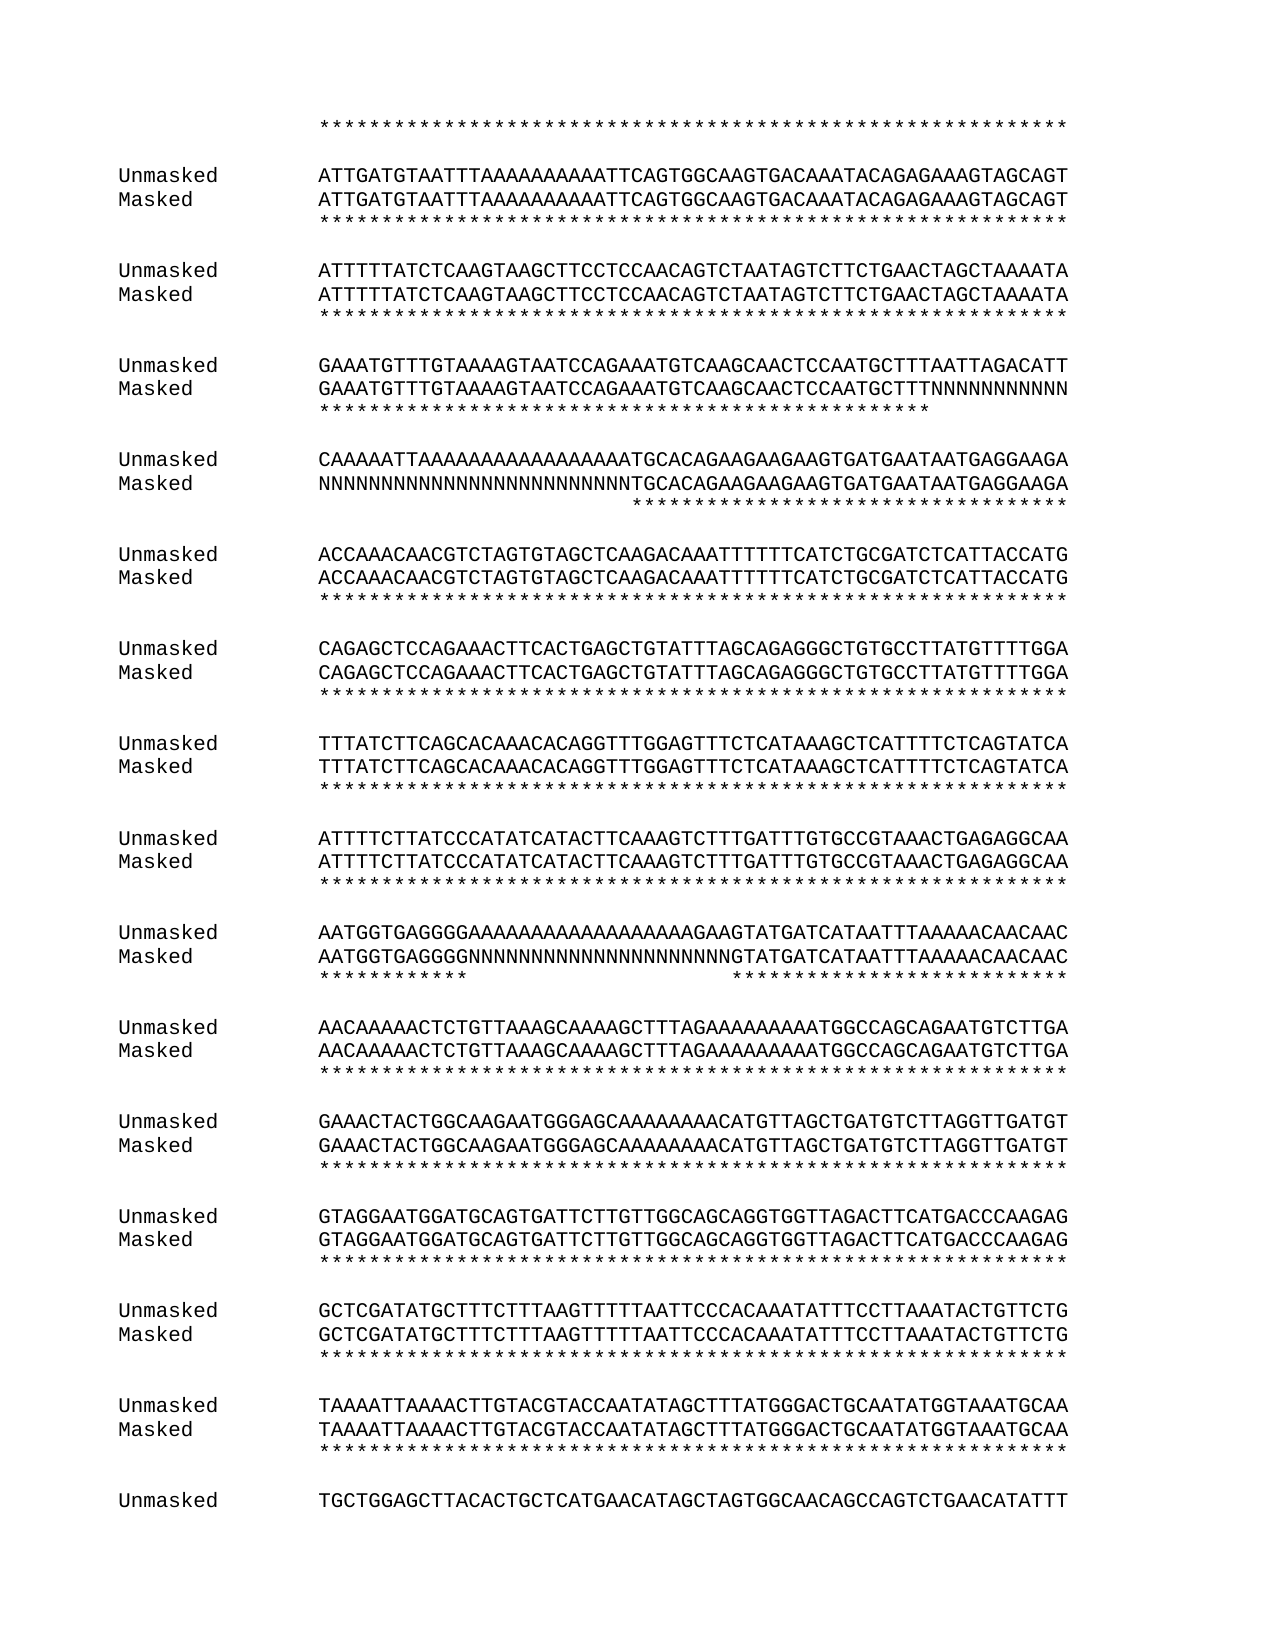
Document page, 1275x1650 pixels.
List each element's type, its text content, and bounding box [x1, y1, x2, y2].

text ************************************************************ [118, 1442, 1157, 1466]
text Unmasked GAAACTACTGGCAAGAATGGGAGCAAAAAAAACATGTTAGCTGATGTCTTAGGTTGATGT [118, 1111, 1157, 1135]
text Unmasked GAAATGTTTGTAAAAGTAATCCAGAAATGTCAAGCAACTCCAATGCTTTAATTAGACATT [118, 354, 1157, 378]
text ************************************************************ [118, 875, 1157, 898]
text Masked AACAAAAACTCTGTTAAAGCAAAAGCTTTAGAAAAAAAAATGGCCAGCAGAATGTCTTGA [118, 1040, 1157, 1064]
text ************************************************************ [118, 118, 1157, 142]
text ************************************************* [118, 402, 1157, 426]
text Masked TAAAATTAAAACTTGTACGTACCAATATAGCTTTATGGGACTGCAATATGGTAAATGCAA [118, 1419, 1157, 1442]
text Unmasked ACCAAACAACGTCTAGTGTAGCTCAAGACAAATTTTTTCATCTGCGATCTCATTACCATG [118, 544, 1157, 567]
text ************************************************************ [118, 1064, 1157, 1088]
text Unmasked GTAGGAATGGATGCAGTGATTCTTGTTGGCAGCAGGTGGTTAGACTTCATGACCCAAGAG [118, 1206, 1157, 1229]
text Unmasked CAAAAATTAAAAAAAAAAAAAAAAATGCACAGAAGAAGAAGTGATGAATAATGAGGAAGA [118, 449, 1157, 473]
text ************************************************************ [118, 1158, 1157, 1182]
text ************************************************************ [118, 591, 1157, 615]
text Unmasked ATTGATGTAATTTAAAAAAAAAATTCAGTGGCAAGTGACAAATACAGAGAAAGTAGCAGT [118, 165, 1157, 189]
text Unmasked AACAAAAACTCTGTTAAAGCAAAAGCTTTAGAAAAAAAAATGGCCAGCAGAATGTCTTGA [118, 1017, 1157, 1040]
text ************************************************************ [118, 213, 1157, 236]
text Unmasked ATTTTCTTATCCCATATCATACTTCAAAGTCTTTGATTTGTGCCGTAAACTGAGAGGCAA [118, 827, 1157, 851]
text Unmasked TTTATCTTCAGCACAAACACAGGTTTGGAGTTTCTCATAAAGCTCATTTTCTCAGTATCA [118, 733, 1157, 757]
text ************************************************************ [118, 307, 1157, 331]
text Unmasked GCTCGATATGCTTTCTTTAAGTTTTTAATTCCCACAAATATTTCCTTAAATACTGTTCTG [118, 1300, 1157, 1324]
text *********************************** [118, 496, 1157, 520]
text ************************************************************ [118, 780, 1157, 804]
text ************************************************************ [118, 1253, 1157, 1277]
text Masked NNNNNNNNNNNNNNNNNNNNNNNNNTGCACAGAAGAAGAAGTGATGAATAATGAGGAAGA [118, 473, 1157, 496]
text Masked ATTTTTATCTCAAGTAAGCTTCCTCCAACAGTCTAATAGTCTTCTGAACTAGCTAAAATA [118, 284, 1157, 307]
text Masked TTTATCTTCAGCACAAACACAGGTTTGGAGTTTCTCATAAAGCTCATTTTCTCAGTATCA [118, 757, 1157, 780]
text ************************************************************ [118, 686, 1157, 709]
text Unmasked AATGGTGAGGGGAAAAAAAAAAAAAAAAAAGAAGTATGATCATAATTTAAAAACAACAAC [118, 922, 1157, 946]
text Masked ACCAAACAACGTCTAGTGTAGCTCAAGACAAATTTTTTCATCTGCGATCTCATTACCATG [118, 567, 1157, 591]
text ************ *************************** [118, 969, 1157, 993]
text Unmasked CAGAGCTCCAGAAACTTCACTGAGCTGTATTTAGCAGAGGGCTGTGCCTTATGTTTTGGA [118, 638, 1157, 662]
text Masked ATTGATGTAATTTAAAAAAAAAATTCAGTGGCAAGTGACAAATACAGAGAAAGTAGCAGT [118, 189, 1157, 213]
text Unmasked TGCTGGAGCTTACACTGCTCATGAACATAGCTAGTGGCAACAGCCAGTCTGAACATATTT [118, 1489, 1157, 1513]
text Unmasked ATTTTTATCTCAAGTAAGCTTCCTCCAACAGTCTAATAGTCTTCTGAACTAGCTAAAATA [118, 260, 1157, 284]
text Masked GCTCGATATGCTTTCTTTAAGTTTTTAATTCCCACAAATATTTCCTTAAATACTGTTCTG [118, 1324, 1157, 1348]
text Masked CAGAGCTCCAGAAACTTCACTGAGCTGTATTTAGCAGAGGGCTGTGCCTTATGTTTTGGA [118, 662, 1157, 686]
text ************************************************************ [118, 1348, 1157, 1371]
text Masked AATGGTGAGGGGNNNNNNNNNNNNNNNNNNNNNGTATGATCATAATTTAAAAACAACAAC [118, 946, 1157, 969]
text Masked GAAATGTTTGTAAAAGTAATCCAGAAATGTCAAGCAACTCCAATGCTTTNNNNNNNNNNN [118, 378, 1157, 402]
text Masked GAAACTACTGGCAAGAATGGGAGCAAAAAAAACATGTTAGCTGATGTCTTAGGTTGATGT [118, 1135, 1157, 1158]
text Masked ATTTTCTTATCCCATATCATACTTCAAAGTCTTTGATTTGTGCCGTAAACTGAGAGGCAA [118, 851, 1157, 875]
text Masked GTAGGAATGGATGCAGTGATTCTTGTTGGCAGCAGGTGGTTAGACTTCATGACCCAAGAG [118, 1229, 1157, 1253]
text Unmasked TAAAATTAAAACTTGTACGTACCAATATAGCTTTATGGGACTGCAATATGGTAAATGCAA [118, 1395, 1157, 1419]
